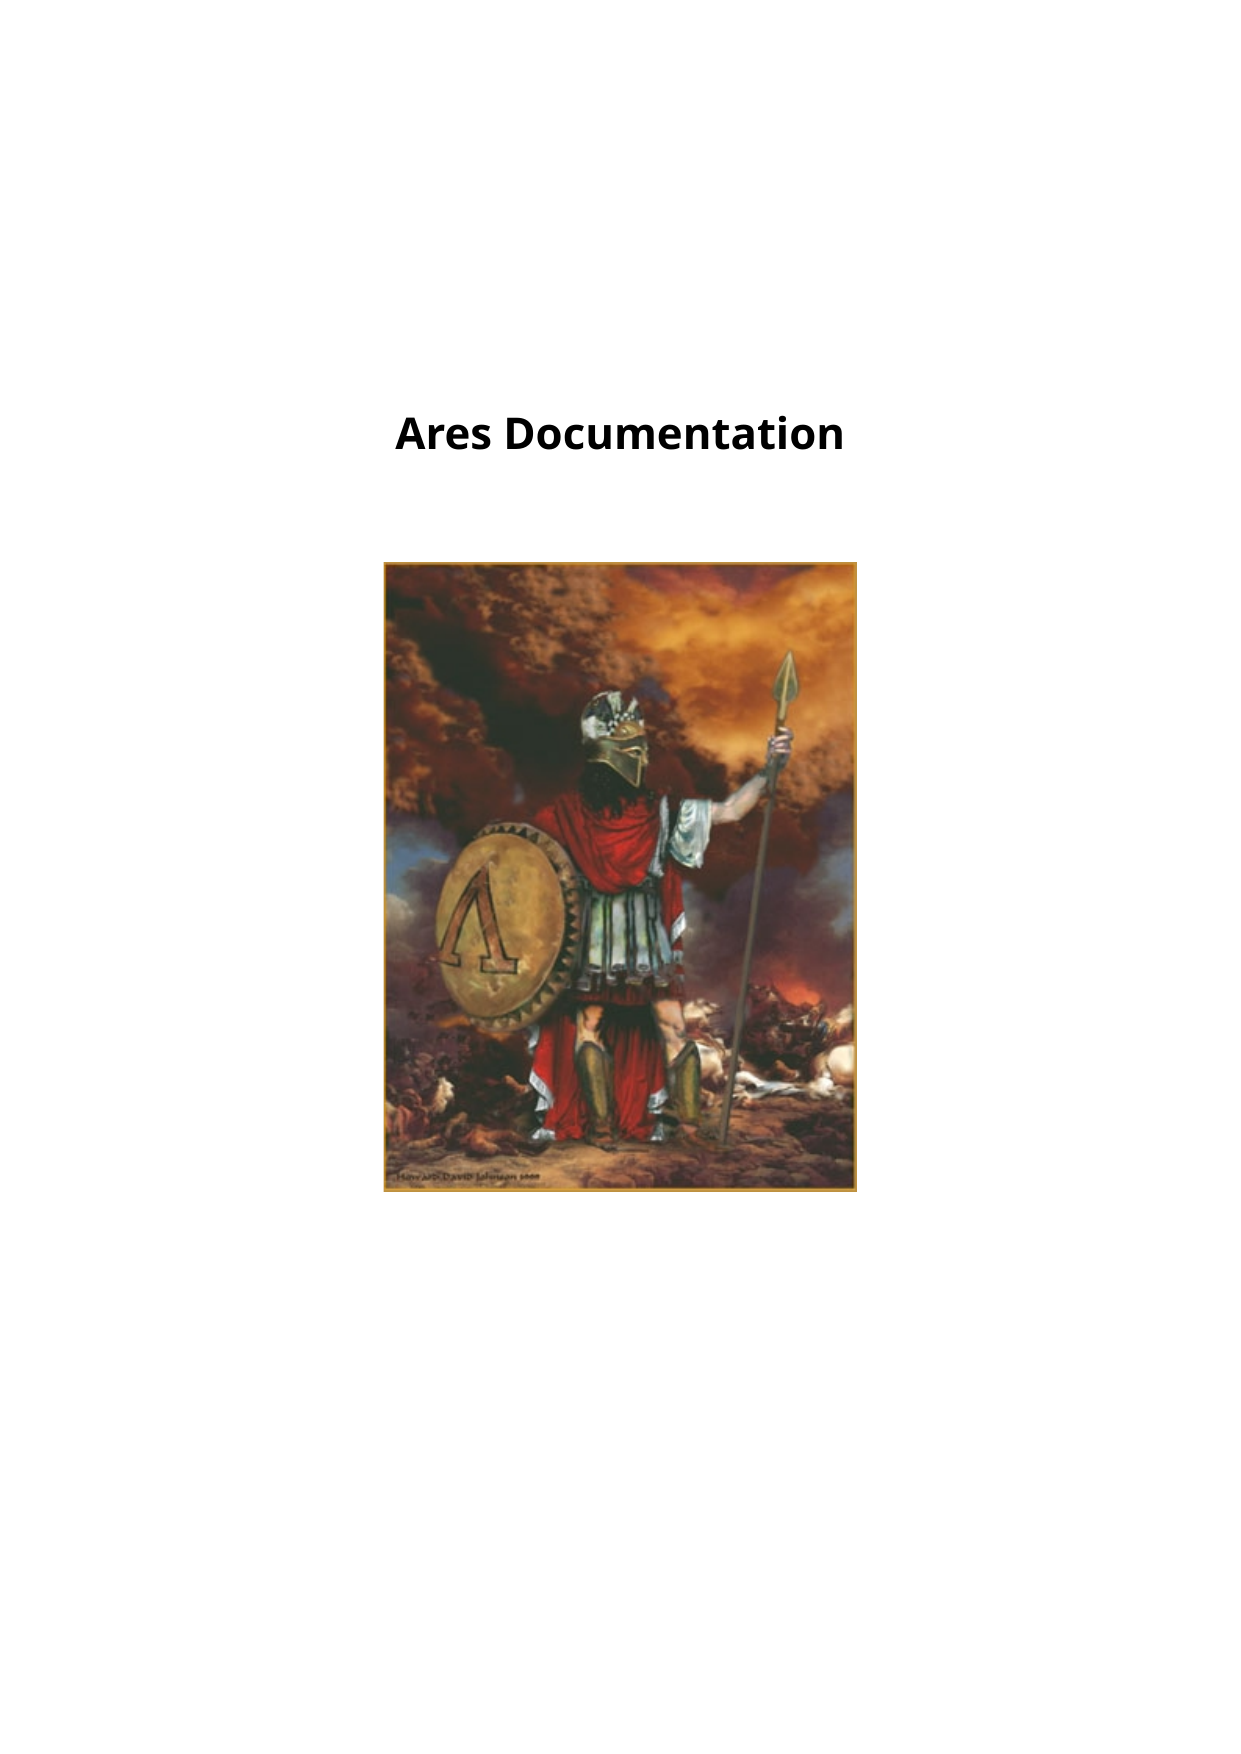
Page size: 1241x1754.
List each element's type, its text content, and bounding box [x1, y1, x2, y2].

picture [383, 562, 857, 1192]
subtitle Ares Documentation [118, 402, 1122, 462]
